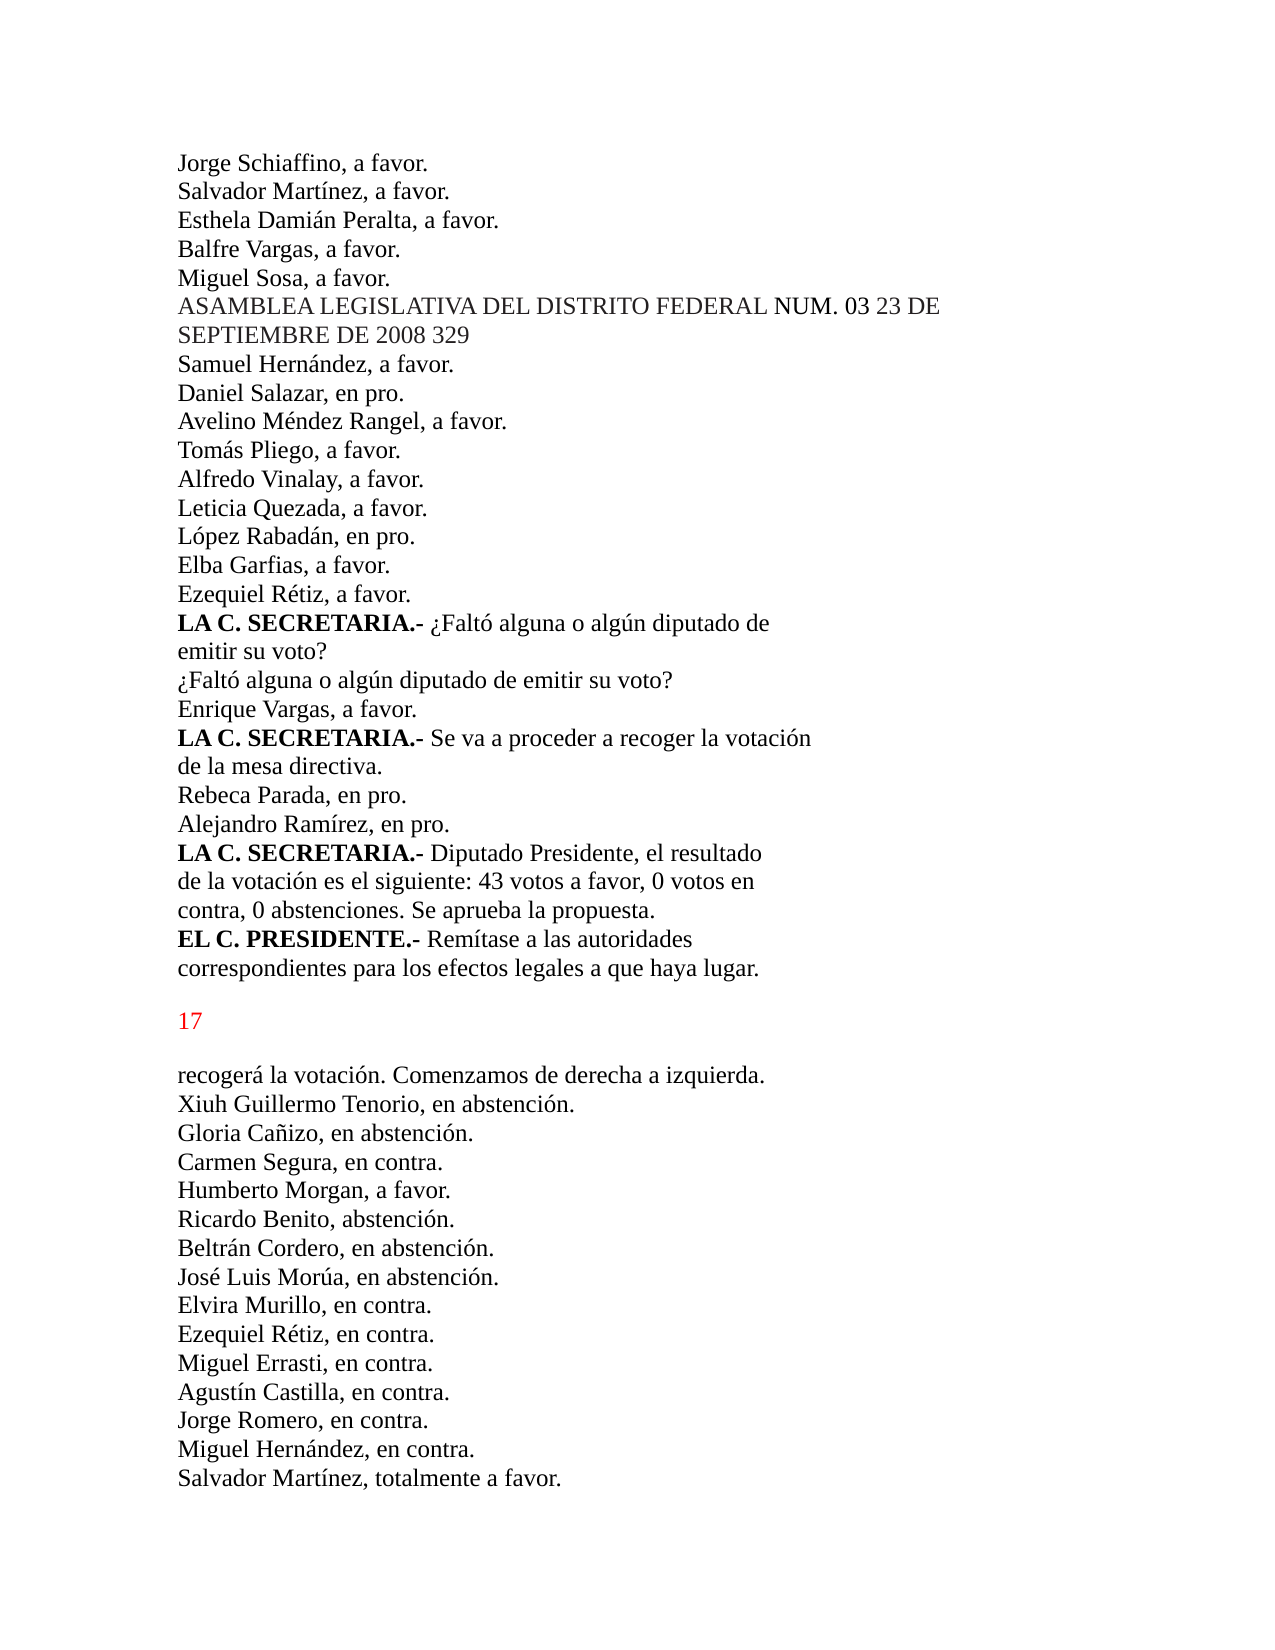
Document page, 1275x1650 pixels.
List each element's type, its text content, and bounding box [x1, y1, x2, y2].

text contra, 0 abstenciones. Se aprueba la propuesta. [177, 895, 1098, 924]
text emitir su voto? [177, 636, 1098, 665]
text Enrique Vargas, a favor. [177, 694, 1098, 723]
text Jorge Romero, en contra. [177, 1405, 1098, 1434]
text López Rabadán, en pro. [177, 521, 1098, 550]
text correspondientes para los efectos legales a que haya lugar. [177, 953, 1098, 981]
text LA C. SECRETARIA.- ¿Faltó alguna o algún diputado de [177, 608, 1098, 636]
text Elba Garfias, a favor. [177, 550, 1098, 579]
text Balfre Vargas, a favor. [177, 234, 1098, 263]
text Leticia Quezada, a favor. [177, 493, 1098, 521]
text Alejandro Ramírez, en pro. [177, 809, 1098, 838]
text Miguel Sosa, a favor. [177, 263, 1098, 291]
text de la votación es el siguiente: 43 votos a favor, 0 votos en [177, 866, 1098, 895]
text de la mesa directiva. [177, 751, 1098, 780]
text Gloria Cañizo, en abstención. [177, 1118, 1098, 1147]
text Samuel Hernández, a favor. [177, 349, 1098, 378]
text Ezequiel Rétiz, en contra. [177, 1319, 1098, 1348]
text Xiuh Guillermo Tenorio, en abstención. [177, 1089, 1098, 1118]
text Carmen Segura, en contra. [177, 1147, 1098, 1175]
text LA C. SECRETARIA.- Diputado Presidente, el resultado [177, 838, 1098, 866]
text recogerá la votación. Comenzamos de derecha a izquierda. [177, 1060, 1098, 1089]
text LA C. SECRETARIA.- Se va a proceder a recoger la votación [177, 723, 1098, 751]
text 17 [177, 1006, 1098, 1035]
text ASAMBLEA LEGISLATIVA DEL DISTRITO FEDERAL NUM. 03 23 DE SEPTIEMBRE DE 2008 329 [177, 291, 1098, 349]
text Miguel Hernández, en contra. [177, 1434, 1098, 1463]
text Jorge Schiaffino, a favor. [177, 148, 1098, 176]
text Miguel Errasti, en contra. [177, 1348, 1098, 1377]
text Daniel Salazar, en pro. [177, 378, 1098, 406]
text Humberto Morgan, a favor. [177, 1175, 1098, 1204]
text Salvador Martínez, totalmente a favor. [177, 1463, 1098, 1492]
text Esthela Damián Peralta, a favor. [177, 205, 1098, 234]
text Ezequiel Rétiz, a favor. [177, 579, 1098, 608]
text EL C. PRESIDENTE.- Remítase a las autoridades [177, 924, 1098, 953]
text ¿Faltó alguna o algún diputado de emitir su voto? [177, 665, 1098, 694]
text Rebeca Parada, en pro. [177, 780, 1098, 809]
text Elvira Murillo, en contra. [177, 1290, 1098, 1319]
text Avelino Méndez Rangel, a favor. [177, 406, 1098, 435]
text José Luis Morúa, en abstención. [177, 1262, 1098, 1290]
text Ricardo Benito, abstención. [177, 1204, 1098, 1233]
text Salvador Martínez, a favor. [177, 176, 1098, 205]
text Tomás Pliego, a favor. [177, 435, 1098, 464]
text Agustín Castilla, en contra. [177, 1377, 1098, 1405]
text Alfredo Vinalay, a favor. [177, 464, 1098, 493]
text Beltrán Cordero, en abstención. [177, 1233, 1098, 1262]
